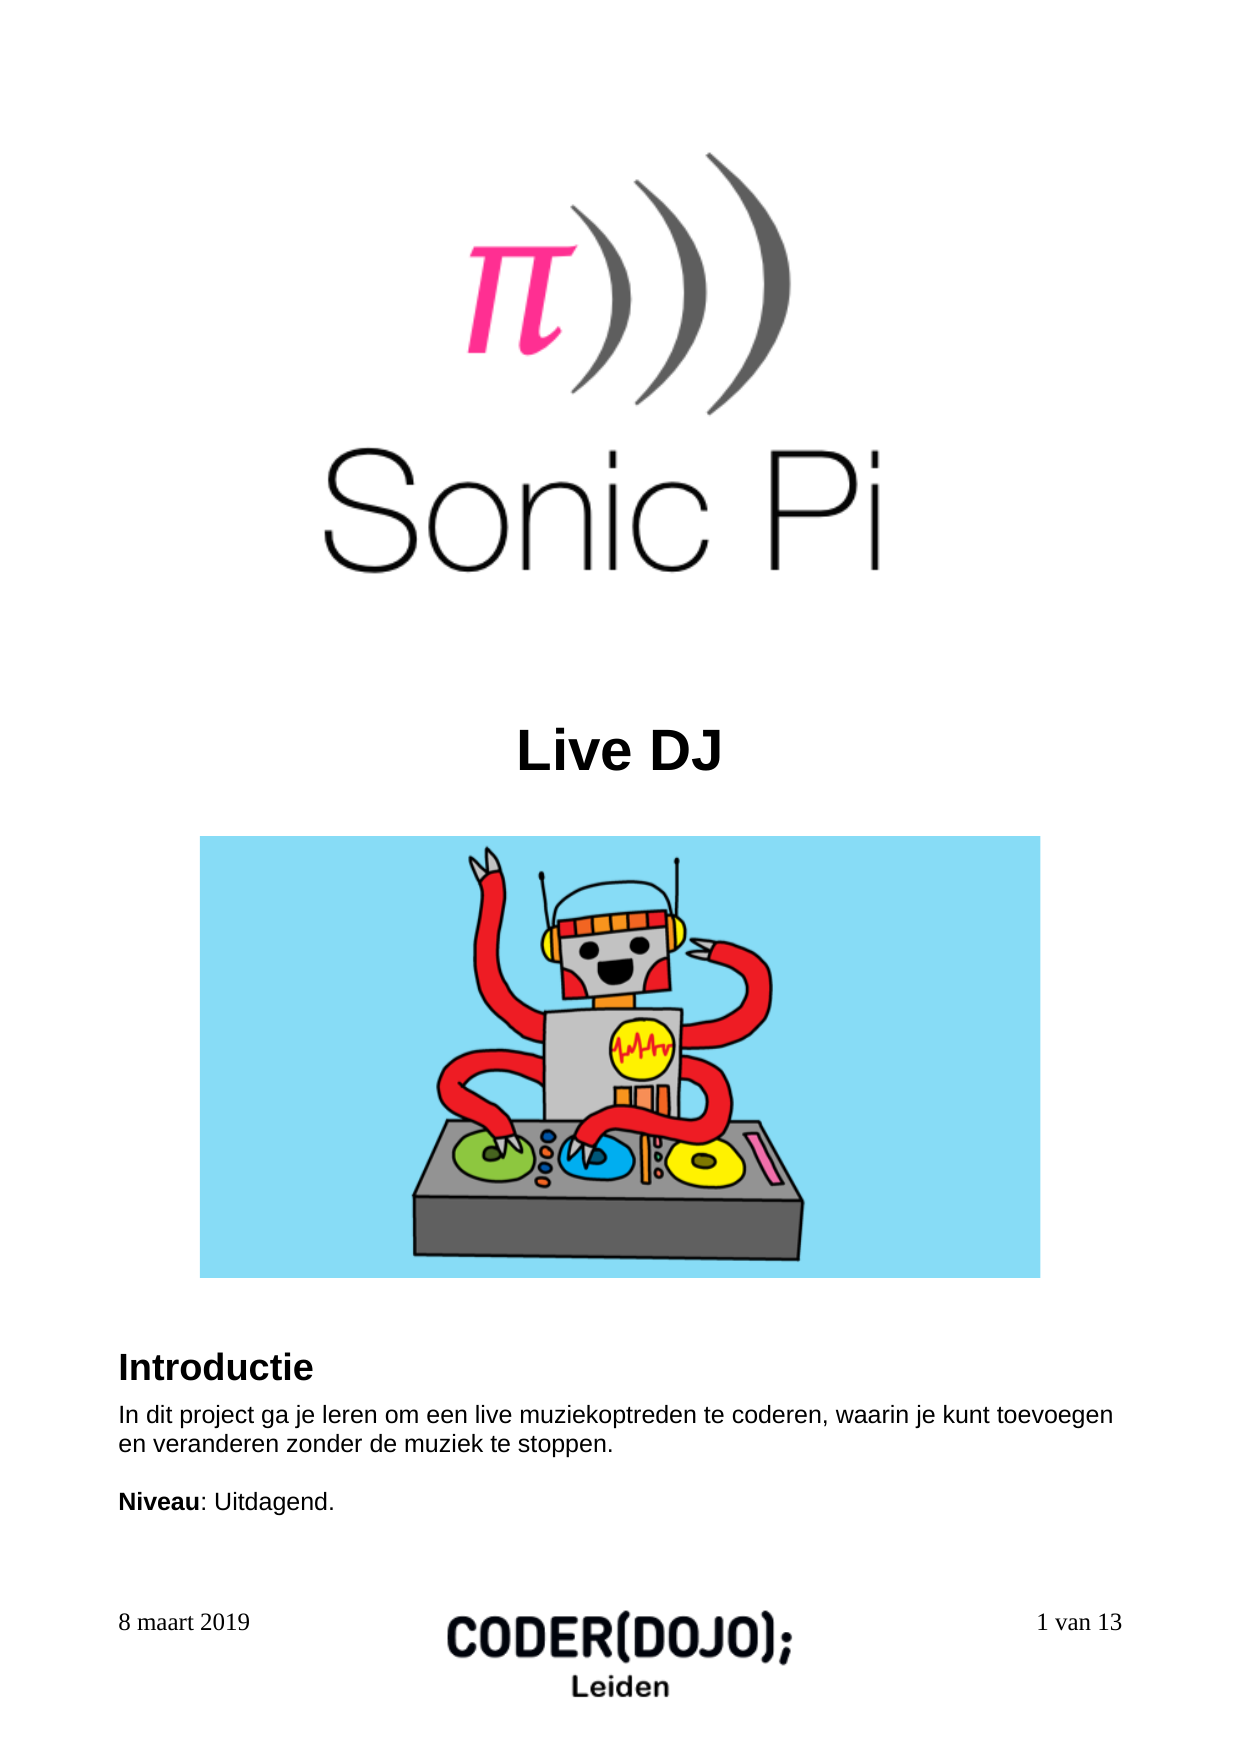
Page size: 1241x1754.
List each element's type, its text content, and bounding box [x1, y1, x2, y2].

picture [199, 836, 1041, 1278]
picture [231, 118, 1010, 612]
subtitle Introductie [118, 1344, 1122, 1388]
text In dit project ga je leren om een live muziekoptreden te coderen, waarin je kunt toevoegen en veranderen zonder de muziek te stoppen. [118, 1400, 1122, 1458]
title Live DJ [118, 716, 1122, 783]
text Niveau: Uitdagend. [118, 1487, 1122, 1515]
picture [445, 1608, 795, 1700]
